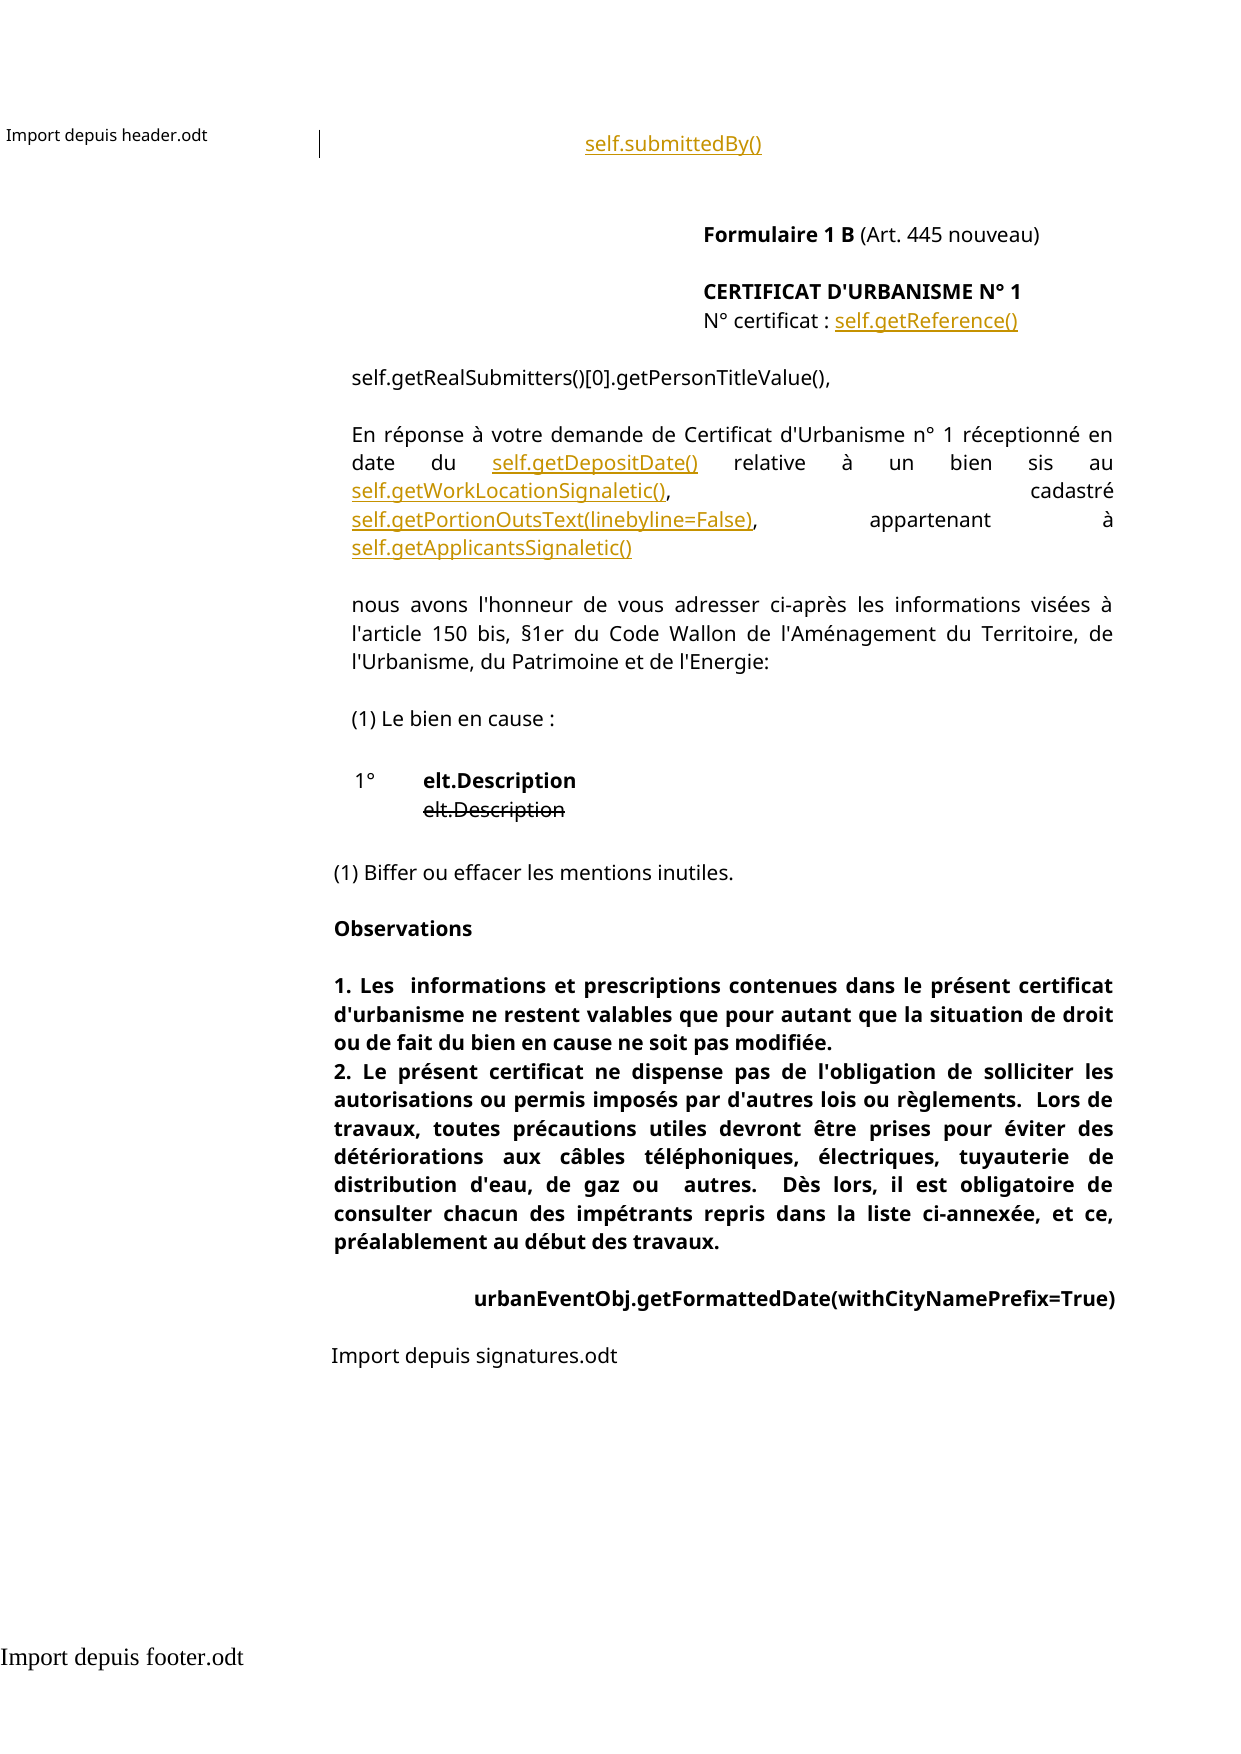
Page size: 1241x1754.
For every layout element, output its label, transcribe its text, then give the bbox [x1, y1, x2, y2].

table_header [0, 118, 328, 1388]
table_header self.submittedBy() [582, 124, 1114, 164]
table_header [328, 761, 417, 829]
table_header [334, 124, 582, 164]
table_header elt.Description elt.Description [417, 761, 1114, 829]
table_header Formulaire 1 B (Art. 445 nouveau) CERTIFICAT D'URBANISME N° 1 N° certificat : self.getReference() self.getRealSubmitters()[0].getPersonTitleValue(), En réponse à votre demande de Certificat d'Urbanisme n° 1 réceptionné en date du self.getDepositDate() relative à un bien sis au self.getWorkLocationSignaletic(), cadastré self.getPortionOutsText(linebyline=False), appartenant à self.getApplicantsSignaletic() nous avons l'honneur de vous adresser ci-après les informations visées à l'article 150 bis, §1er du Code Wallon de l'Aménagement du Territoire, de l'Urbanisme, du Patrimoine et de l'Energie: (1) Le bien en cause : (1) Biffer ou effacer les mentions inutiles. Observations 1. Les informations et prescriptions contenues dans le présent certificat d'urbanisme ne restent valables que pour autant que la situation de droit ou de fait du bien en cause ne soit pas modifiée. 2. Le présent certificat ne dispense pas de l'obligation de solliciter les autorisations ou permis imposés par d'autres lois ou règlements. Lors de travaux, toutes précautions utiles devront être prises pour éviter des détériorations aux câbles téléphoniques, électriques, tuyauterie de distribution d'eau, de gaz ou autres. Dès lors, il est obligatoire de consulter chacun des impétrants repris dans la liste ci-annexée, et ce, préalablement au début des travaux. urbanEventObj.getFormattedDate(withCityNamePrefix=True) Import depuis signatures.odt [328, 118, 1120, 1388]
